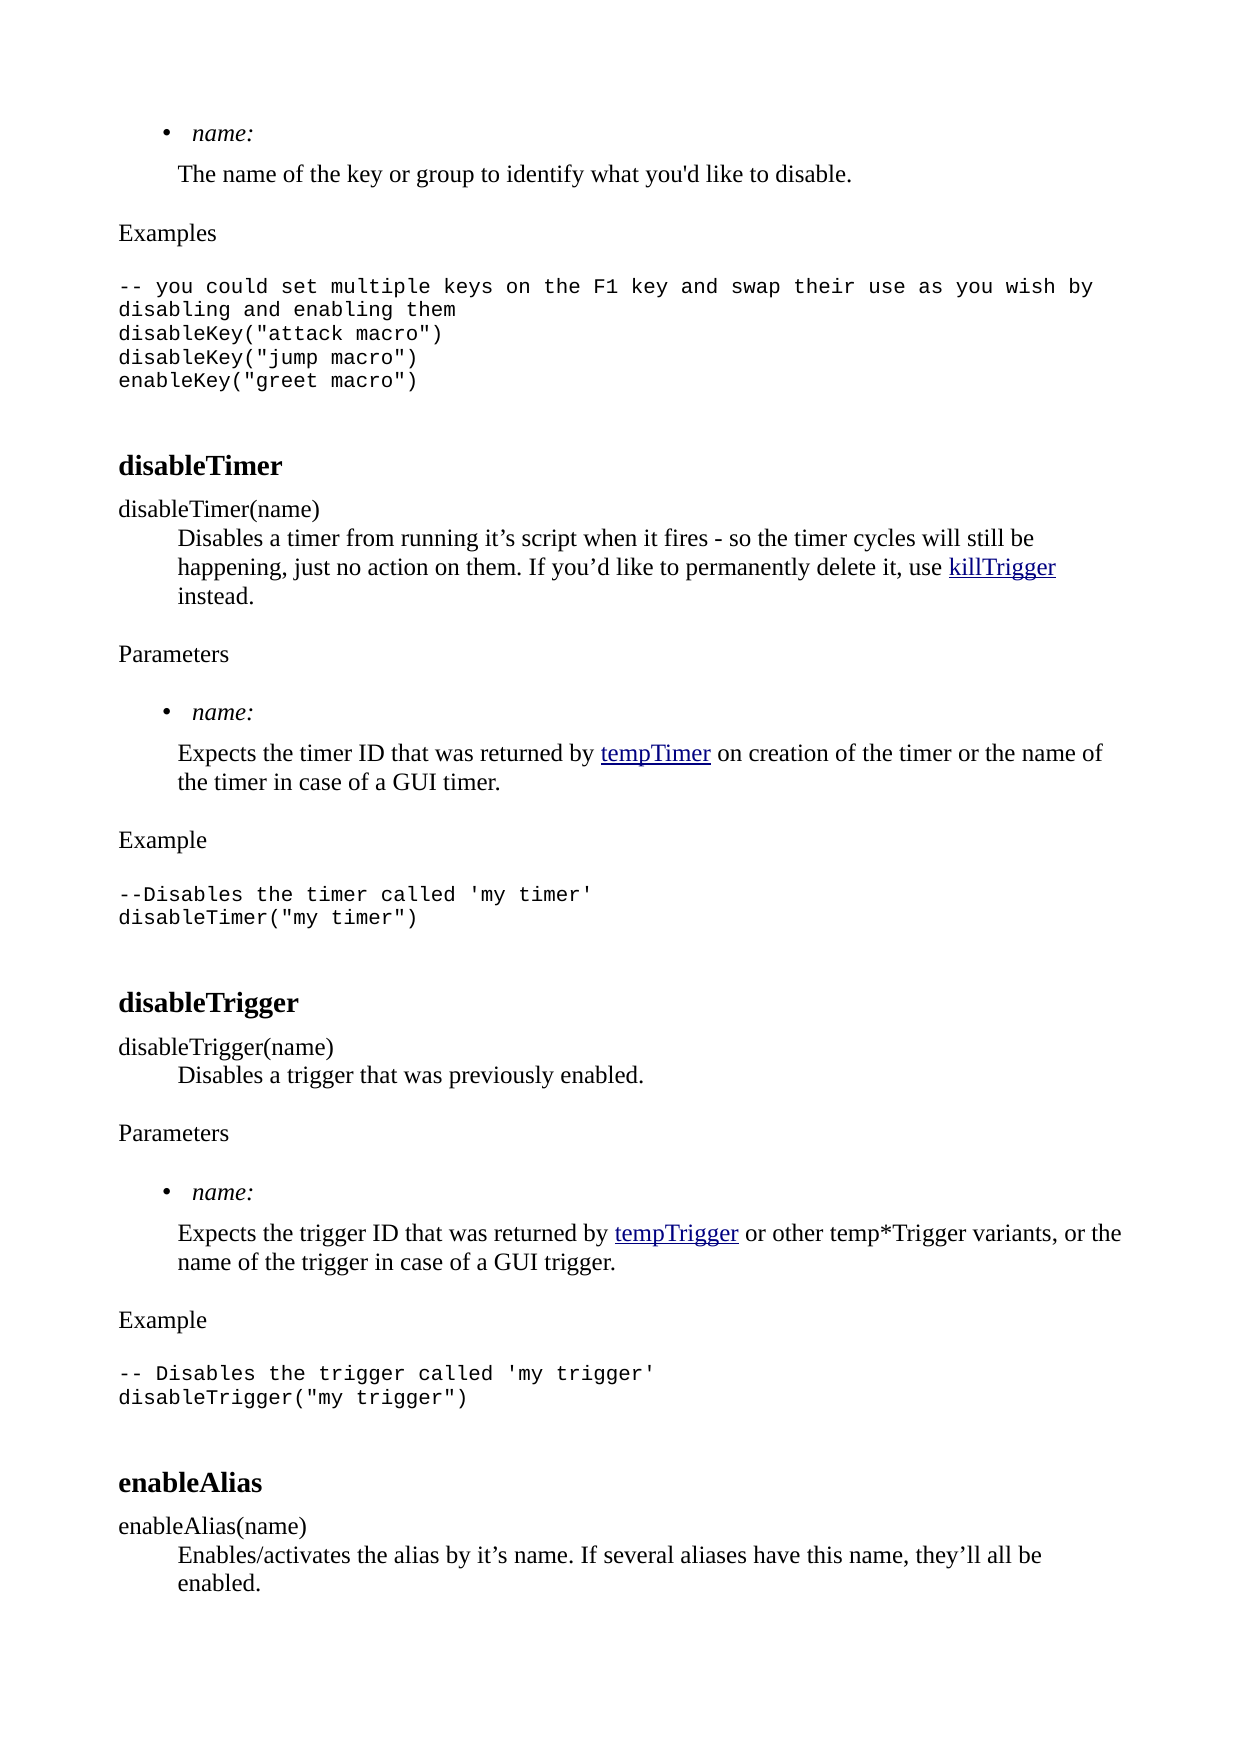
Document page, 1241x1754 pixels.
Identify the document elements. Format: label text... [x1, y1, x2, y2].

list name: [162, 697, 1122, 726]
subtitle disableTimer(name) [118, 494, 1122, 523]
subtitle disableTrigger [118, 986, 1122, 1019]
subtitle Example [118, 826, 1122, 854]
list Expects the timer ID that was returned by tempTimer on creation of the timer or the name of the timer in case of a GUI timer. [177, 738, 1122, 796]
subtitle Parameters [118, 639, 1122, 668]
list name: [162, 1177, 1122, 1206]
text -- Disables the trigger called 'my trigger' [118, 1363, 1122, 1387]
text disableTimer("my timer") [118, 907, 1122, 931]
subtitle disableTrigger(name) [118, 1032, 1122, 1060]
text enableKey("greet macro") [118, 370, 1122, 394]
text disableTrigger("my trigger") [118, 1387, 1122, 1411]
list The name of the key or group to identify what you'd like to disable. [177, 159, 1122, 188]
subtitle enableAlias [118, 1465, 1122, 1498]
list Expects the trigger ID that was returned by tempTrigger or other temp*Trigger variants, or the name of the trigger in case of a GUI trigger. [177, 1218, 1122, 1276]
list name: [162, 118, 1122, 147]
list Disables a timer from running it’s script when it fires - so the timer cycles will still be happening, just no action on them. If you’d like to permanently delete it, use killTrigger instead. [177, 523, 1122, 609]
subtitle Parameters [118, 1118, 1122, 1147]
subtitle disableTimer [118, 448, 1122, 482]
subtitle Examples [118, 218, 1122, 246]
subtitle enableAlias(name) [118, 1511, 1122, 1540]
list Disables a trigger that was previously enabled. [177, 1060, 1122, 1089]
list Enables/activates the alias by it’s name. If several aliases have this name, they’ll all be enabled. [177, 1540, 1122, 1597]
text disableKey("attack macro") [118, 323, 1122, 347]
text disableKey("jump macro") [118, 347, 1122, 370]
text --Disables the timer called 'my timer' [118, 884, 1122, 907]
subtitle Example [118, 1305, 1122, 1334]
text -- you could set multiple keys on the F1 key and swap their use as you wish by disabling and enabling them [118, 276, 1122, 323]
